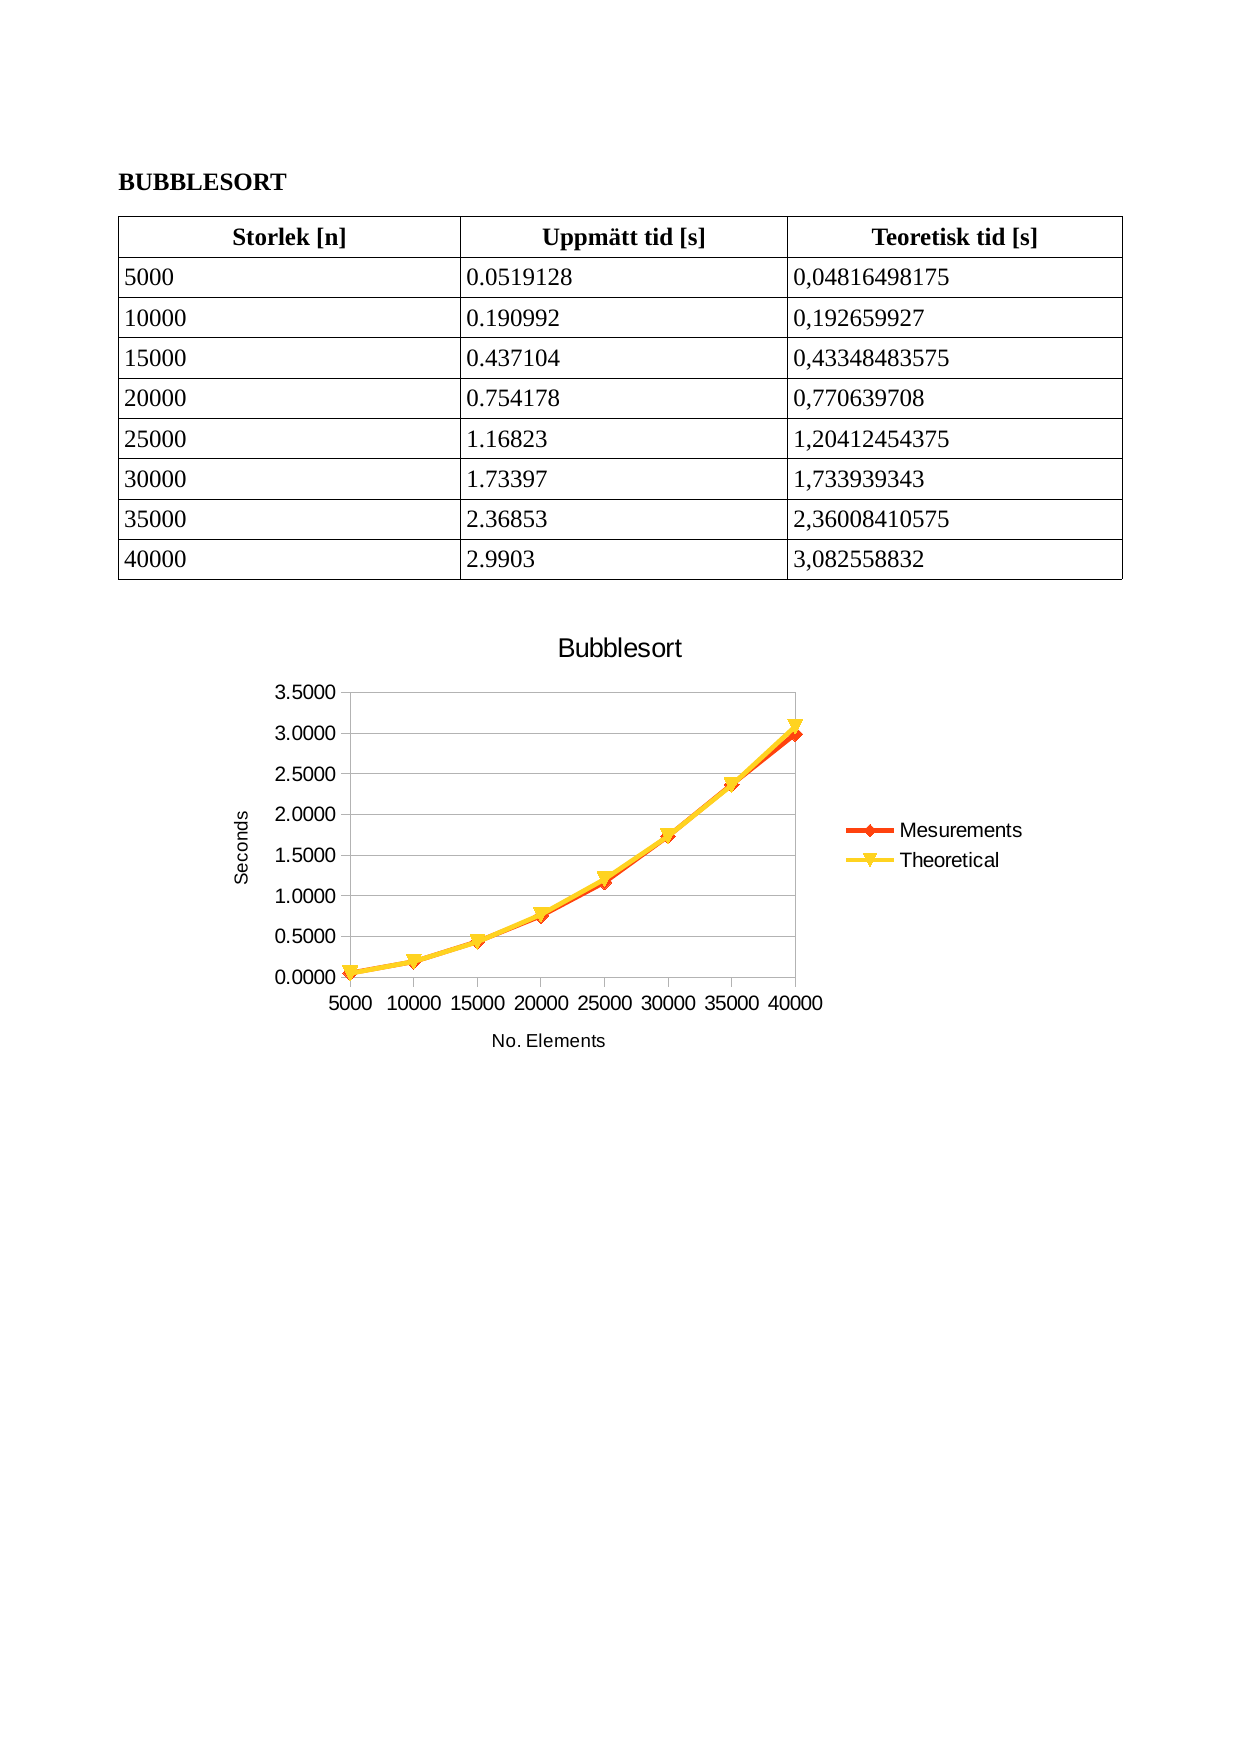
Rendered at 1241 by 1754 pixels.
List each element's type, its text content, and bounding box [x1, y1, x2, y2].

table_cell 20000 [119, 379, 460, 418]
table_header Uppmätt tid [s] [461, 217, 787, 257]
table_cell 2,36008410575 [788, 500, 1122, 539]
table_cell 3,082558832 [788, 540, 1122, 579]
table_cell 30000 [119, 459, 460, 498]
table_cell 40000 [119, 540, 460, 579]
table_cell 0.190992 [461, 298, 787, 337]
table_cell 10000 [119, 298, 460, 337]
table_cell 0,43348483575 [788, 338, 1122, 377]
text BUBBLESORT [118, 167, 1122, 196]
table_cell 0.0519128 [461, 258, 787, 297]
table_cell 1.73397 [461, 459, 787, 498]
table_cell 2.36853 [461, 500, 787, 539]
table_cell 1,733939343 [788, 459, 1122, 498]
table_header Teoretisk tid [s] [788, 217, 1122, 257]
table_cell 1,20412454375 [788, 419, 1122, 458]
table_cell 0,770639708 [788, 379, 1122, 418]
table_cell 25000 [119, 419, 460, 458]
table_cell 0,04816498175 [788, 258, 1122, 297]
table_cell 0.437104 [461, 338, 787, 377]
table_cell 0.754178 [461, 379, 787, 418]
table_cell 5000 [119, 258, 460, 297]
table_cell 1.16823 [461, 419, 787, 458]
table_cell 35000 [119, 500, 460, 539]
table_cell 15000 [119, 338, 460, 377]
table_header Storlek [n] [119, 217, 460, 257]
table_cell 0,192659927 [788, 298, 1122, 337]
table_cell 2.9903 [461, 540, 787, 579]
